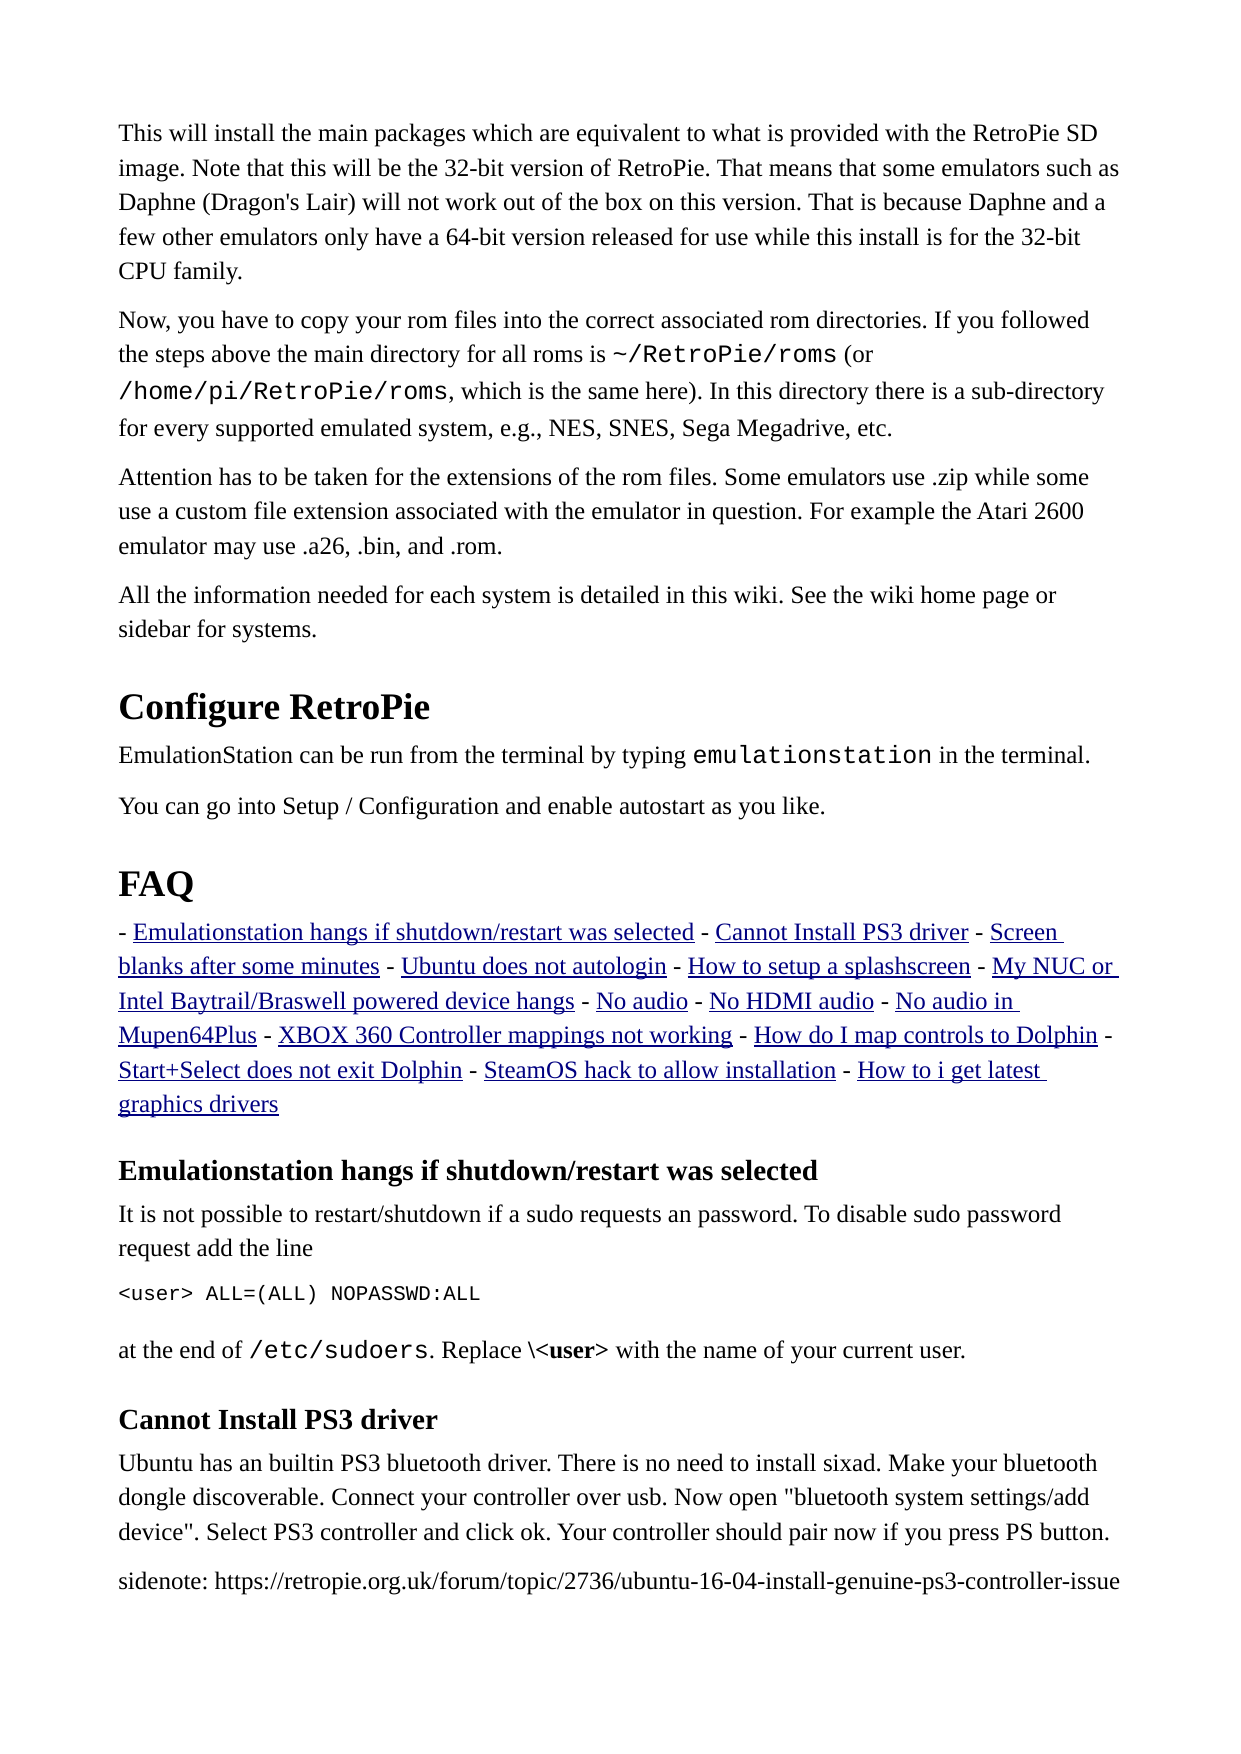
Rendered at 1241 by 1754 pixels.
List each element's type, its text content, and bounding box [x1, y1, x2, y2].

subtitle FAQ [118, 861, 1122, 904]
subtitle Emulationstation hangs if shutdown/restart was selected [118, 1153, 1122, 1186]
text All the information needed for each system is detailed in this wiki. See the wiki home page or sidebar for systems. [118, 580, 1122, 643]
subtitle Configure RetroPie [118, 684, 1122, 727]
text at the end of /etc/sudoers. Replace \<user> with the name of your current user. [118, 1336, 1122, 1366]
text Ubuntu has an builtin PS3 bluetooth driver. There is no need to install sixad. Make your bluetooth dongle discoverable. Connect your controller over usb. Now open "bluetooth system settings/add device". Select PS3 controller and click ok. Your controller should pair now if you press PS button. [118, 1448, 1122, 1546]
text sidenote: https://retropie.org.uk/forum/topic/2736/ubuntu-16-04-install-genuine-ps3-controller-issue [118, 1566, 1122, 1594]
text <user> ALL=(ALL) NOPASSWD:ALL [118, 1282, 1122, 1306]
subtitle Cannot Install PS3 driver [118, 1402, 1122, 1435]
text EmulationStation can be run from the terminal by typing emulationstation in the terminal. [118, 740, 1122, 771]
text - Emulationstation hangs if shutdown/restart was selected - Cannot Install PS3 driver - Screen blanks after some minutes - Ubuntu does not autologin - How to setup a splashscreen - My NUC or Intel Baytrail/Braswell powered device hangs - No audio - No HDMI audio - No audio in Mupen64Plus - XBOX 360 Controller mappings not working - How do I map controls to Dolphin - Start+Select does not exit Dolphin - SteamOS hack to allow installation - How to i get latest graphics drivers [118, 917, 1122, 1118]
text This will install the main packages which are equivalent to what is provided with the RetroPie SD image. Note that this will be the 32-bit version of RetroPie. That means that some emulators such as Daphne (Dragon's Lair) will not work out of the box on this version. That is because Daphne and a few other emulators only have a 64-bit version released for use while this install is for the 32-bit CPU family. [118, 118, 1122, 285]
text Attention has to be taken for the extensions of the rom files. Some emulators use .zip while some use a custom file extension associated with the emulator in question. For example the Atari 2600 emulator may use .a26, .bin, and .rom. [118, 462, 1122, 559]
text Now, you have to copy your rom files into the correct associated rom directories. If you followed the steps above the main directory for all roms is ~/RetroPie/roms (or /home/pi/RetroPie/roms, which is the same here). In this directory there is a sub-directory for every supported emulated system, e.g., NES, SNES, Sega Megadrive, etc. [118, 305, 1122, 441]
text It is not possible to restart/shutdown if a sudo requests an password. To disable sudo password request add the line [118, 1199, 1122, 1262]
text You can go into Setup / Configuration and enable autostart as you like. [118, 791, 1122, 820]
